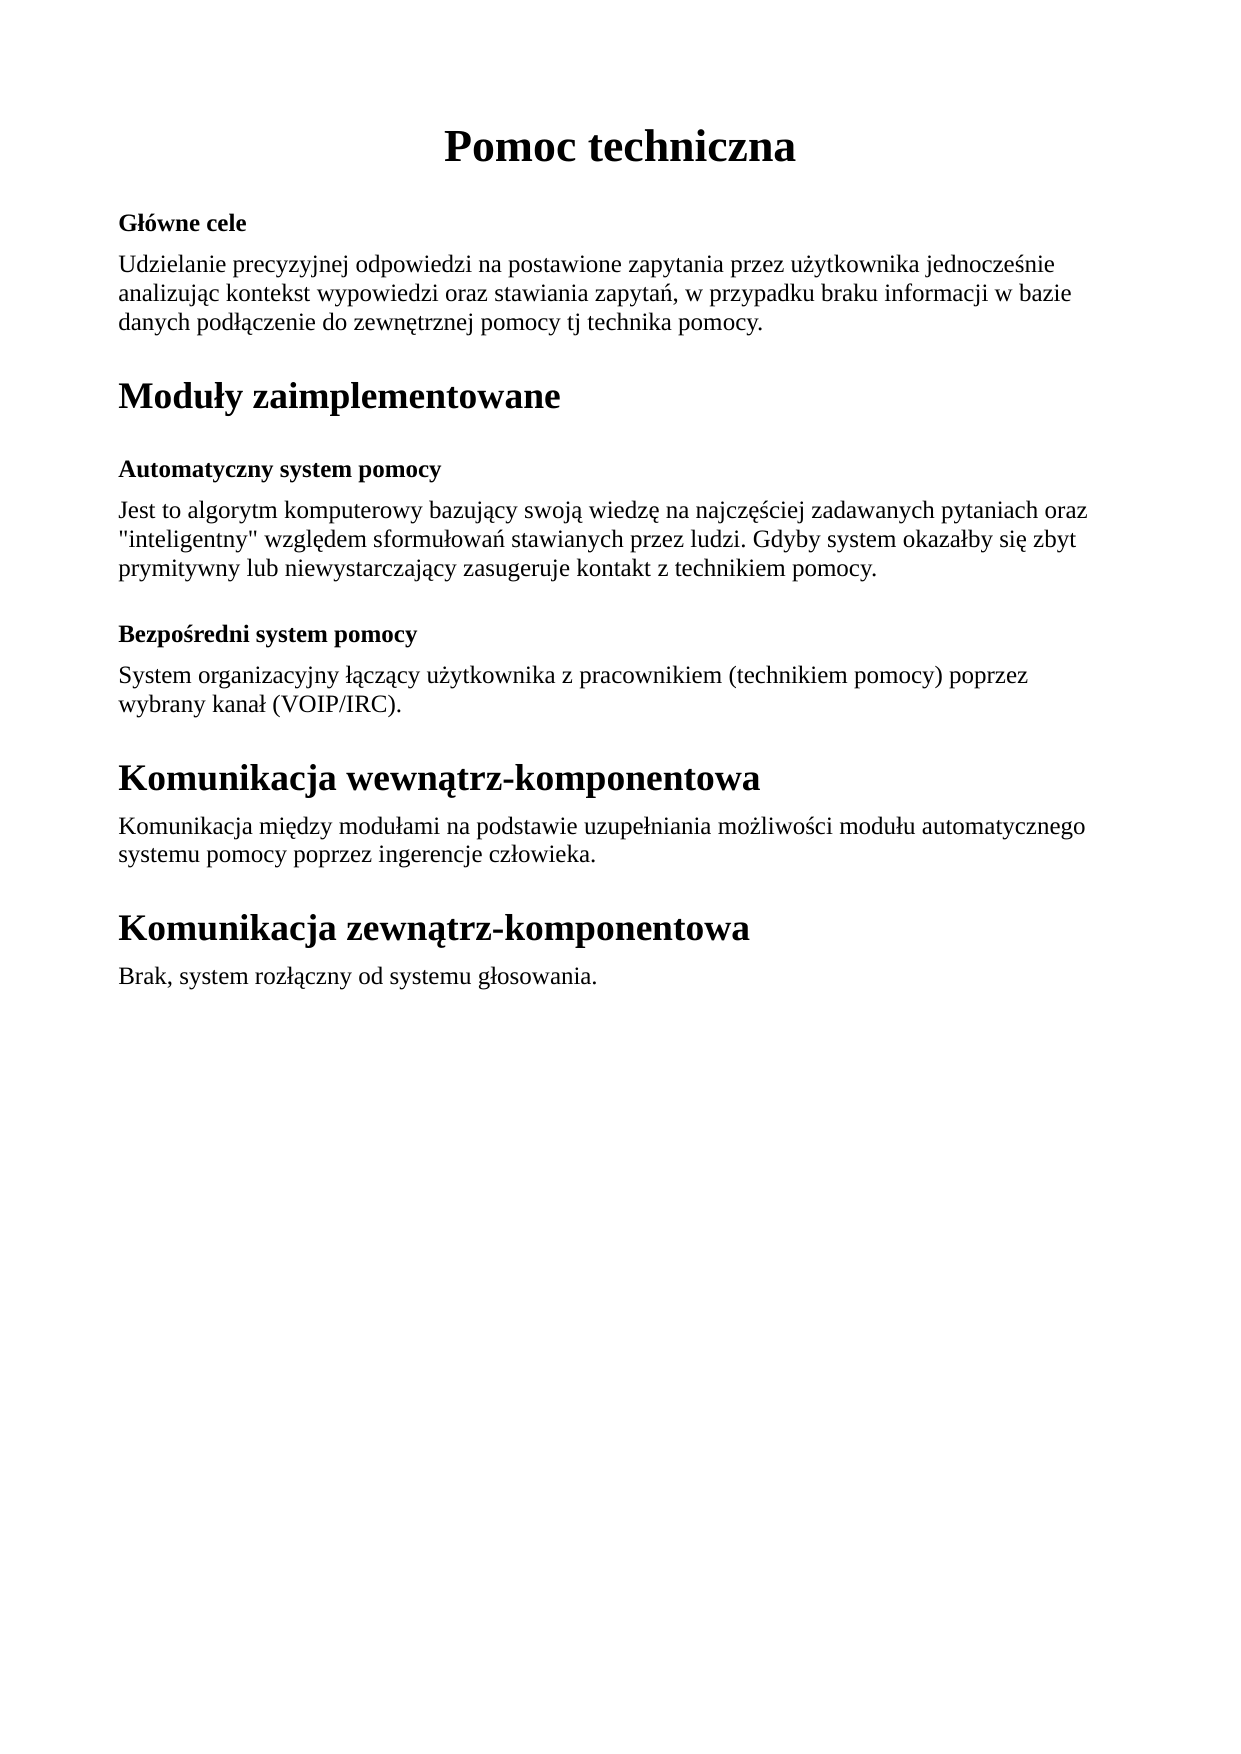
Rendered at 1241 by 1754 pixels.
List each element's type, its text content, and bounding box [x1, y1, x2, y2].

text Brak, system rozłączny od systemu głosowania. [118, 961, 1122, 990]
subtitle Komunikacja wewnątrz-komponentowa [118, 755, 1122, 798]
text Jest to algorytm komputerowy bazujący swoją wiedzę na najczęściej zadawanych pytaniach oraz "inteligentny" względem sformułowań stawianych przez ludzi. Gdyby system okazałby się zbyt prymitywny lub niewystarczający zasugeruje kontakt z technikiem pomocy. [118, 495, 1122, 581]
subtitle Bezpośredni system pomocy [118, 619, 1122, 648]
text Udzielanie precyzyjnej odpowiedzi na postawione zapytania przez użytkownika jednocześnie analizując kontekst wypowiedzi oraz stawiania zapytań, w przypadku braku informacji w bazie danych podłączenie do zewnętrznej pomocy tj technika pomocy. [118, 249, 1122, 336]
subtitle Pomoc techniczna [118, 118, 1122, 171]
subtitle Moduły zaimplementowane [118, 373, 1122, 416]
text System organizacyjny łączący użytkownika z pracownikiem (technikiem pomocy) poprzez wybrany kanał (VOIP/IRC). [118, 660, 1122, 718]
subtitle Komunikacja zewnątrz-komponentowa [118, 906, 1122, 949]
text Komunikacja między modułami na podstawie uzupełniania możliwości modułu automatycznego systemu pomocy poprzez ingerencje człowieka. [118, 811, 1122, 868]
subtitle Główne cele [118, 208, 1122, 237]
subtitle Automatyczny system pomocy [118, 454, 1122, 483]
